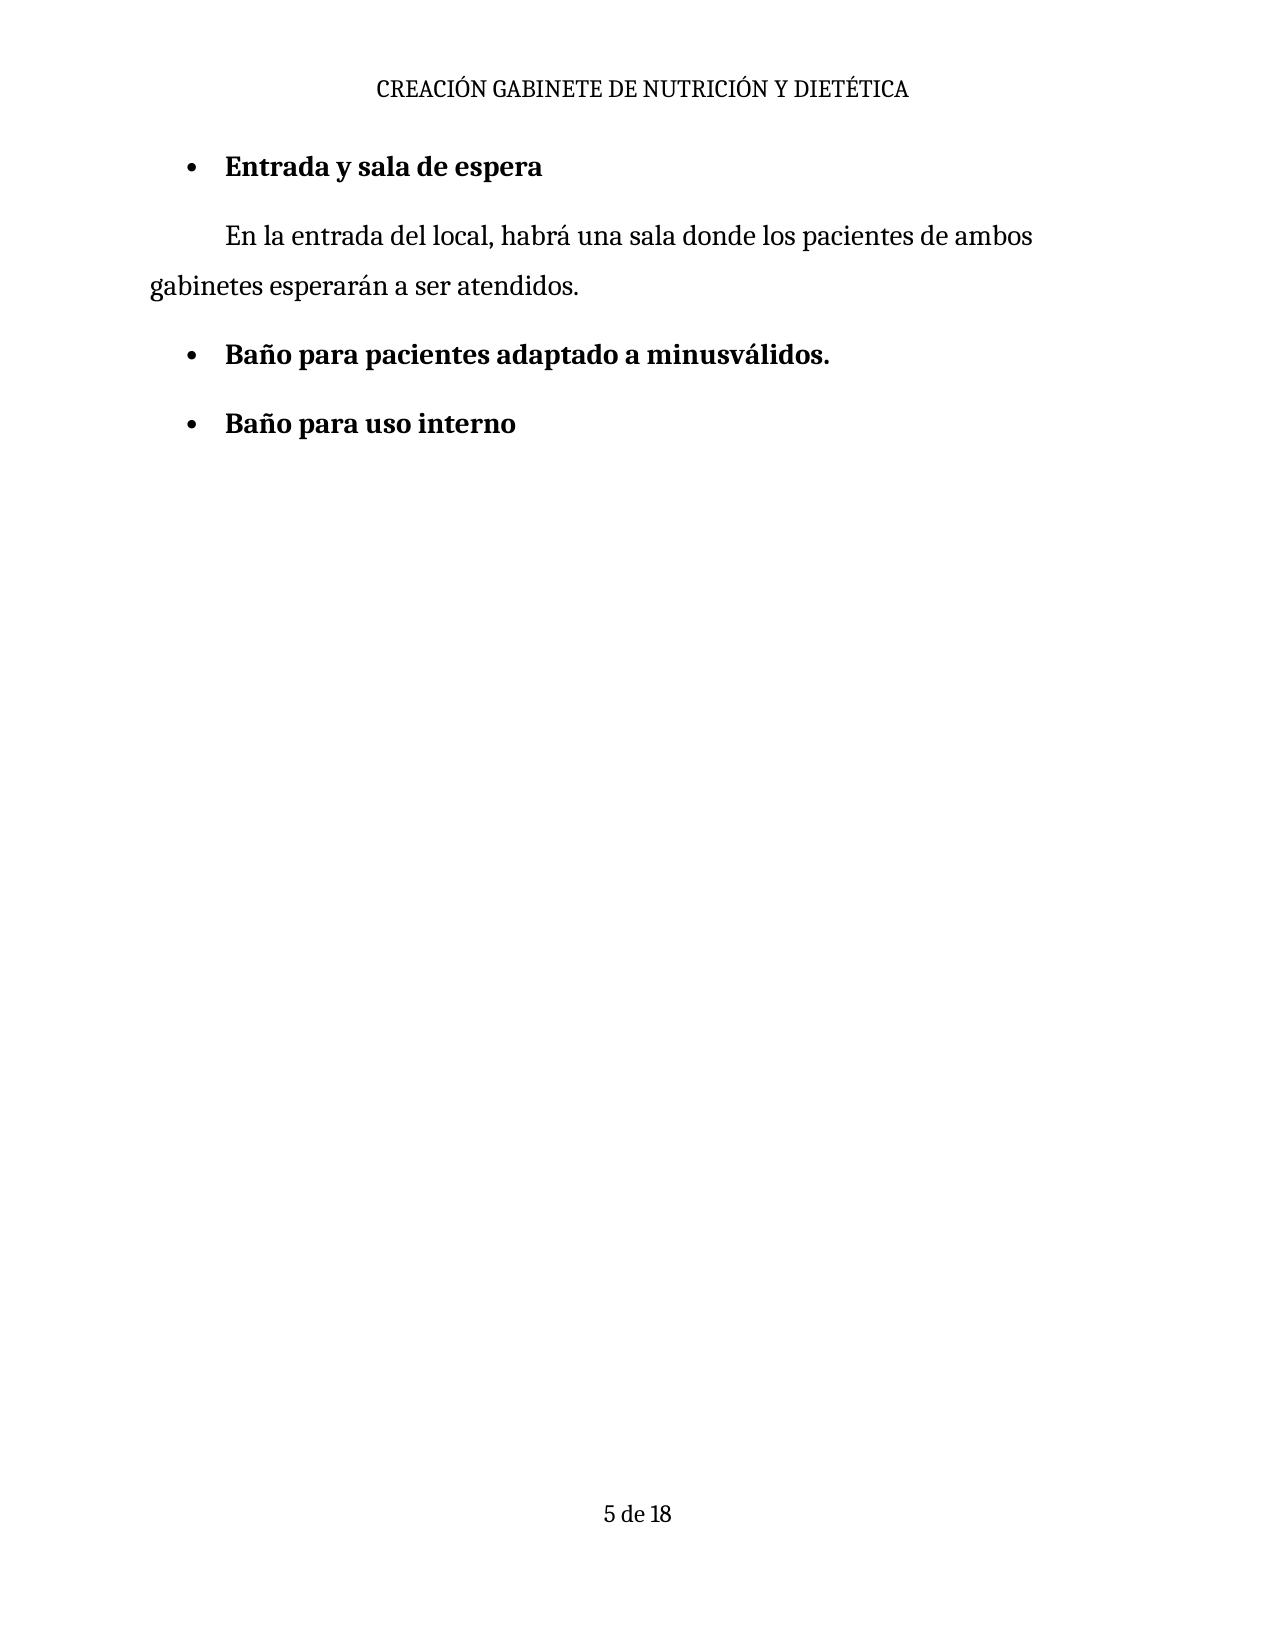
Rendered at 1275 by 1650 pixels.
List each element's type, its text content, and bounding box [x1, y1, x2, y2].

list Entrada y sala de espera [187, 150, 1125, 183]
list Baño para pacientes adaptado a minusválidos. [187, 338, 1125, 372]
text En la entrada del local, habrá una sala donde los pacientes de ambos gabinetes esperarán a ser atendidos. [150, 219, 1125, 303]
list Baño para uso interno [187, 407, 1125, 441]
